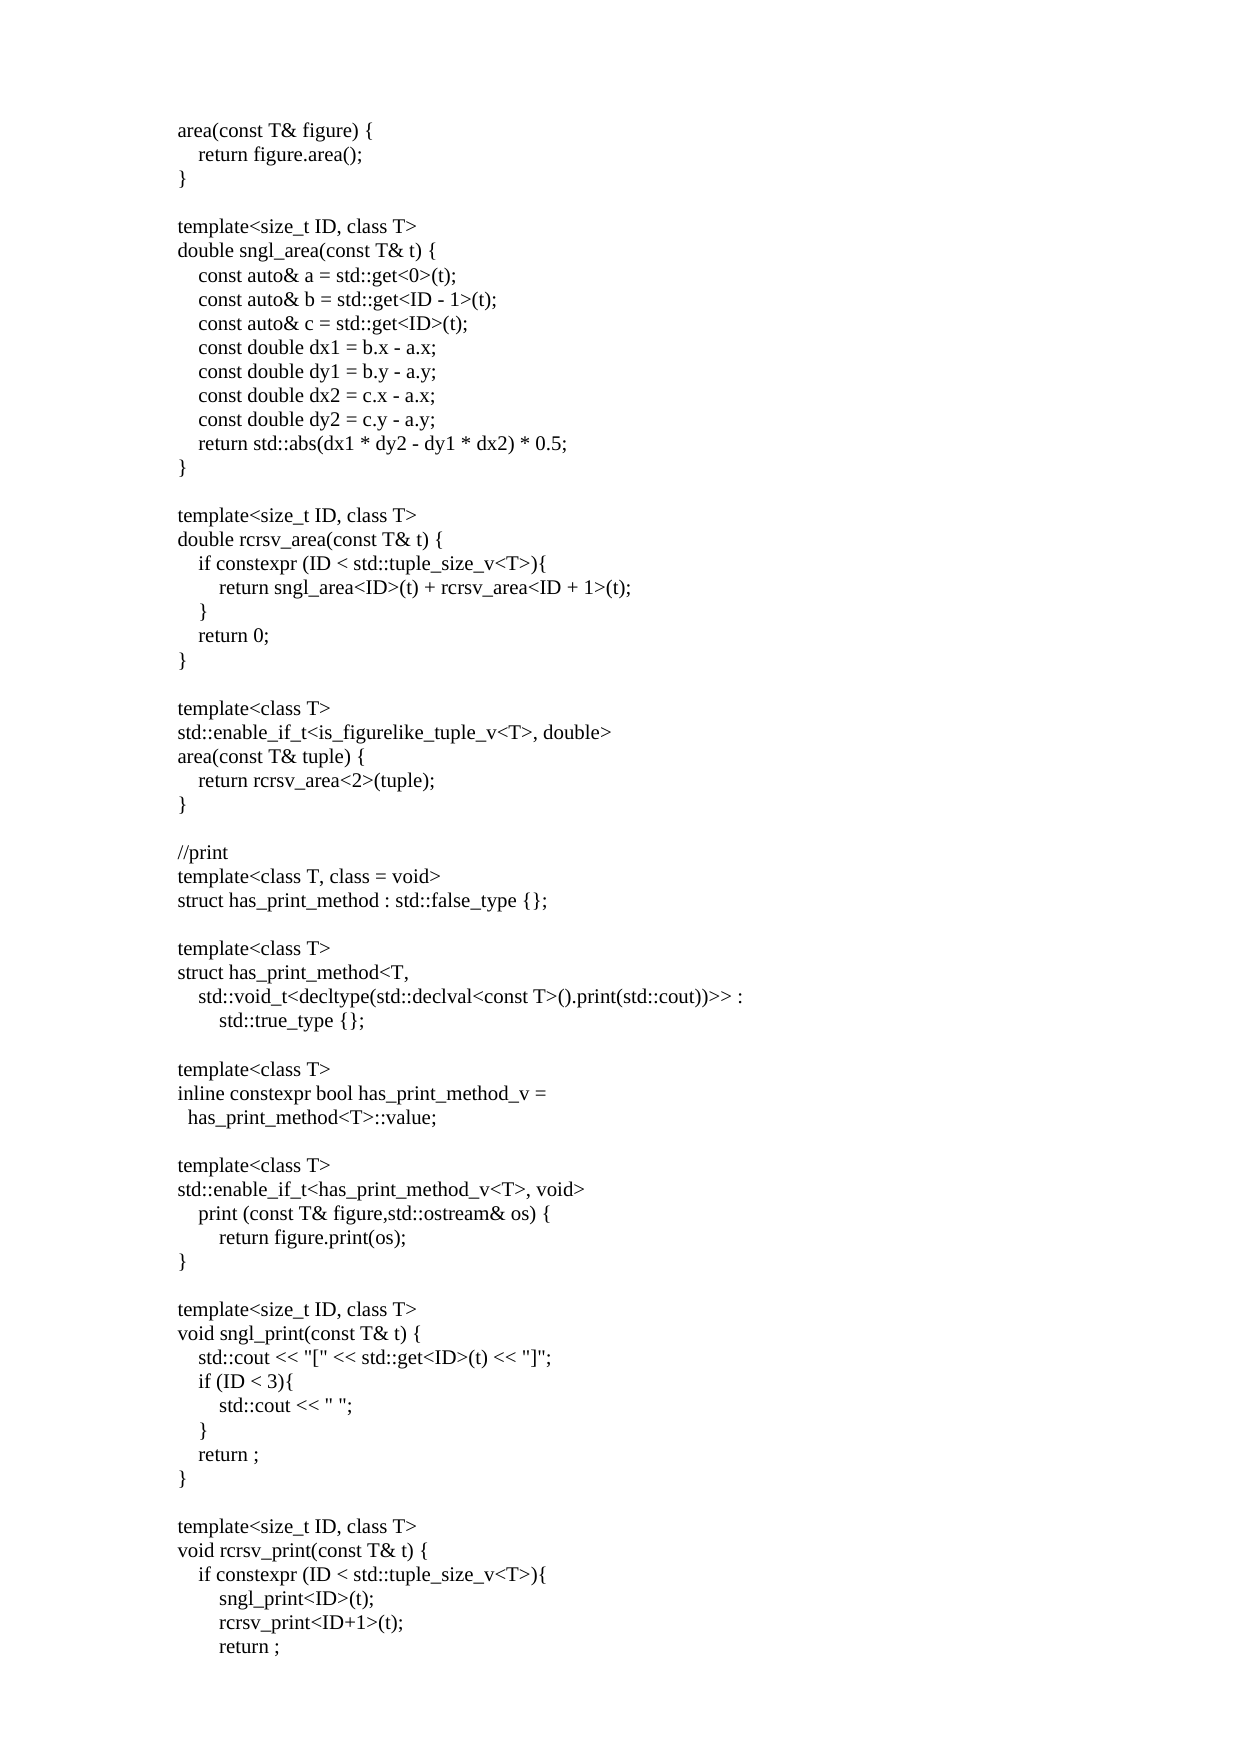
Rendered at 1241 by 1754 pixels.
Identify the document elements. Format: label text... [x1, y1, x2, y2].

text area(const T& figure) { return figure.area(); } template<size_t ID, class T> double sngl_area(const T& t) { const auto& a = std::get<0>(t); const auto& b = std::get<ID - 1>(t); const auto& c = std::get<ID>(t); const double dx1 = b.x - a.x; const double dy1 = b.y - a.y; const double dx2 = c.x - a.x; const double dy2 = c.y - a.y; return std::abs(dx1 * dy2 - dy1 * dx2) * 0.5; } template<size_t ID, class T> double rcrsv_area(const T& t) { if constexpr (ID < std::tuple_size_v<T>){ return sngl_area<ID>(t) + rcrsv_area<ID + 1>(t); } return 0; } template<class T> std::enable_if_t<is_figurelike_tuple_v<T>, double> area(const T& tuple) { return rcrsv_area<2>(tuple); } //print template<class T, class = void> struct has_print_method : std::false_type {}; template<class T> struct has_print_method<T, std::void_t<decltype(std::declval<const T>().print(std::cout))>> : std::true_type {}; template<class T> inline constexpr bool has_print_method_v = has_print_method<T>::value; template<class T> std::enable_if_t<has_print_method_v<T>, void> print (const T& figure,std::ostream& os) { return figure.print(os); } template<size_t ID, class T> void sngl_print(const T& t) { std::cout << "[" << std::get<ID>(t) << "]"; if (ID < 3){ std::cout << " "; } return ; } template<size_t ID, class T> void rcrsv_print(const T& t) { if constexpr (ID < std::tuple_size_v<T>){ sngl_print<ID>(t); rcrsv_print<ID+1>(t); return ; [177, 118, 1152, 1658]
